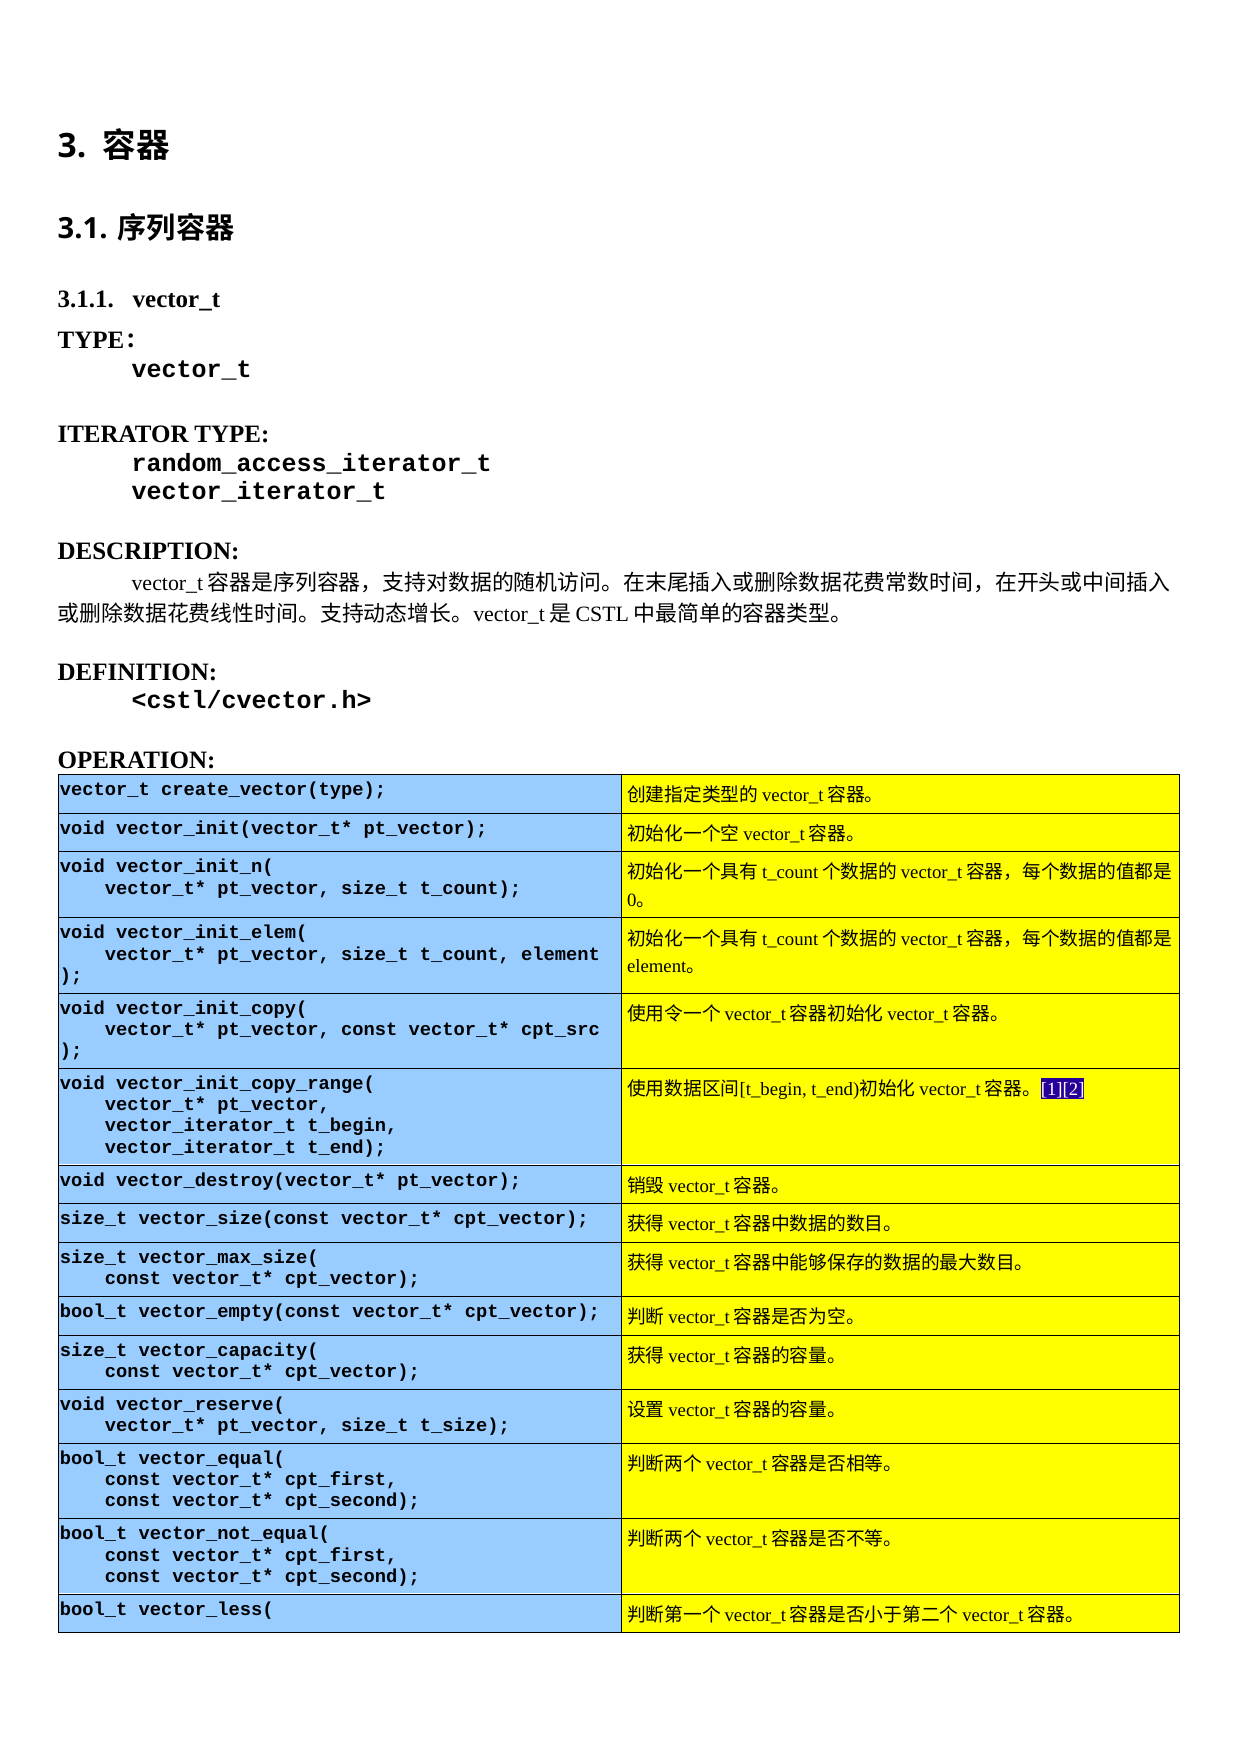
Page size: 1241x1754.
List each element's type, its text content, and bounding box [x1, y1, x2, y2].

text random_access_iterator_t [57, 448, 1179, 479]
table_cell bool_t vector_not_equal( const vector_t* cpt_first, const vector_t* cpt_second); [59, 1519, 621, 1593]
text OPERATION: [57, 745, 1179, 774]
table_cell 获得vector_t容器中能够保存的数据的最大数目。 [622, 1243, 1179, 1296]
subtitle vector_t [57, 284, 1179, 313]
table_cell 销毁vector_t容器。 [622, 1166, 1179, 1203]
table_cell void vector_init(vector_t* pt_vector); [59, 814, 621, 851]
table_cell 判断第一个vector_t容器是否小于第二个vector_t容器。 [622, 1595, 1179, 1632]
table_cell bool_t vector_less( [59, 1595, 621, 1632]
table_cell 获得vector_t容器中数据的数目。 [622, 1204, 1179, 1242]
text vector_iterator_t [57, 479, 1179, 507]
table_cell 使用数据区间[t_begin, t_end)初始化vector_t容器。[1][2] [622, 1069, 1179, 1164]
table_cell void vector_destroy(vector_t* pt_vector); [59, 1166, 621, 1203]
table_cell 判断两个vector_t容器是否不等。 [622, 1519, 1179, 1593]
table_cell 获得vector_t容器的容量。 [622, 1336, 1179, 1389]
table_cell 初始化一个空vector_t容器。 [622, 814, 1179, 851]
table_header 创建指定类型的vector_t容器。 [622, 775, 1179, 813]
text TYPE： [57, 326, 1179, 354]
table_header vector_t create_vector(type); [59, 775, 621, 813]
table_cell void vector_init_copy_range( vector_t* pt_vector, vector_iterator_t t_begin, vector_iterator_t t_end); [59, 1069, 621, 1164]
table_cell void vector_init_copy( vector_t* pt_vector, const vector_t* cpt_src ); [59, 994, 621, 1068]
subtitle 容器 [57, 118, 1179, 167]
text DESCRIPTION: [57, 536, 1179, 565]
table_cell size_t vector_capacity( const vector_t* cpt_vector); [59, 1336, 621, 1389]
table_cell 初始化一个具有t_count个数据的vector_t容器，每个数据的值都是element。 [622, 918, 1179, 993]
table_cell void vector_init_elem( vector_t* pt_vector, size_t t_count, element ); [59, 918, 621, 993]
text <cstl/cvector.h> [57, 686, 1179, 716]
table_cell 判断两个vector_t容器是否相等。 [622, 1444, 1179, 1518]
text ITERATOR TYPE: [57, 419, 1179, 448]
subtitle 序列容器 [57, 204, 1179, 247]
text vector_t容器是序列容器，支持对数据的随机访问。在末尾插入或删除数据花费常数时间，在开头或中间插入或删除数据花费线性时间。支持动态增长。vector_t是CSTL中最简单的容器类型。 [57, 565, 1179, 628]
table_cell 使用令一个vector_t容器初始化vector_t容器。 [622, 994, 1179, 1068]
table_cell bool_t vector_empty(const vector_t* cpt_vector); [59, 1297, 621, 1335]
text vector_t [57, 354, 1179, 385]
table_cell 初始化一个具有t_count个数据的vector_t容器，每个数据的值都是0。 [622, 852, 1179, 917]
table_cell size_t vector_max_size( const vector_t* cpt_vector); [59, 1243, 621, 1296]
table_cell size_t vector_size(const vector_t* cpt_vector); [59, 1204, 621, 1242]
table_cell 设置vector_t容器的容量。 [622, 1390, 1179, 1443]
table_cell void vector_init_n( vector_t* pt_vector, size_t t_count); [59, 852, 621, 917]
text DEFINITION: [57, 657, 1179, 686]
table_cell void vector_reserve( vector_t* pt_vector, size_t t_size); [59, 1390, 621, 1443]
table_cell bool_t vector_equal( const vector_t* cpt_first, const vector_t* cpt_second); [59, 1444, 621, 1518]
table_cell 判断vector_t容器是否为空。 [622, 1297, 1179, 1335]
